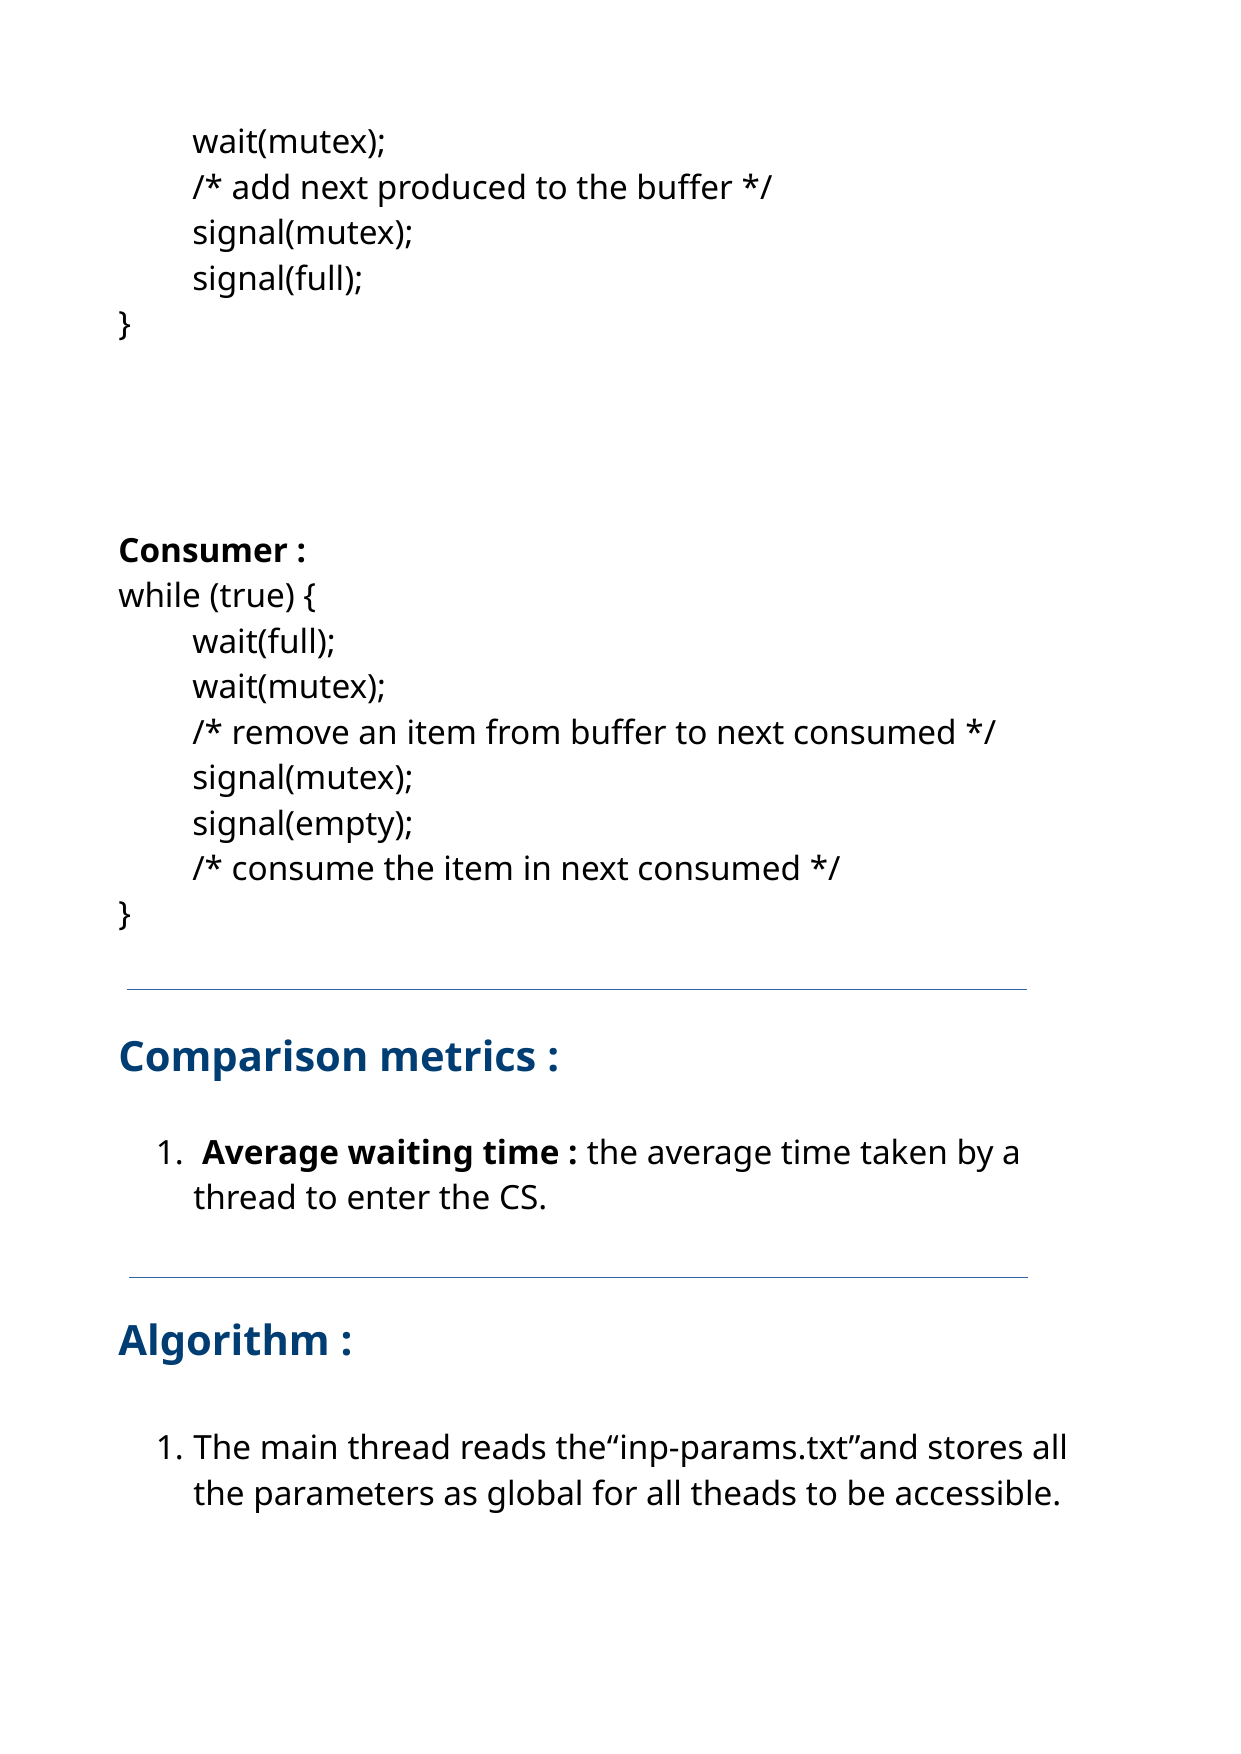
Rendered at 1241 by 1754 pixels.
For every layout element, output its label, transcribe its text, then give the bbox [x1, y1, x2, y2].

text Comparison metrics : [118, 1026, 1122, 1083]
text Consumer : [118, 527, 1122, 572]
text signal(mutex); [118, 754, 1122, 799]
text /* consume the item in next consumed */ [118, 845, 1122, 890]
text /* remove an item from buffer to next consumed */ [118, 708, 1122, 754]
text signal(empty); [118, 799, 1122, 845]
list The main thread reads the“inp-params.txt”and stores all the parameters as global for all theads to be accessible. [156, 1424, 1122, 1515]
text wait(mutex); [118, 663, 1122, 708]
text } [118, 890, 1122, 936]
text /* add next produced to the buffer */ [118, 163, 1122, 209]
text } [118, 300, 1122, 345]
text signal(mutex); [118, 209, 1122, 254]
text wait(mutex); [118, 118, 1122, 163]
text wait(full); [118, 618, 1122, 663]
list Average waiting time : the average time taken by a thread to enter the CS. [156, 1129, 1122, 1219]
text Algorithm : [118, 1310, 1122, 1367]
text while (true) { [118, 572, 1122, 618]
text signal(full); [118, 254, 1122, 300]
